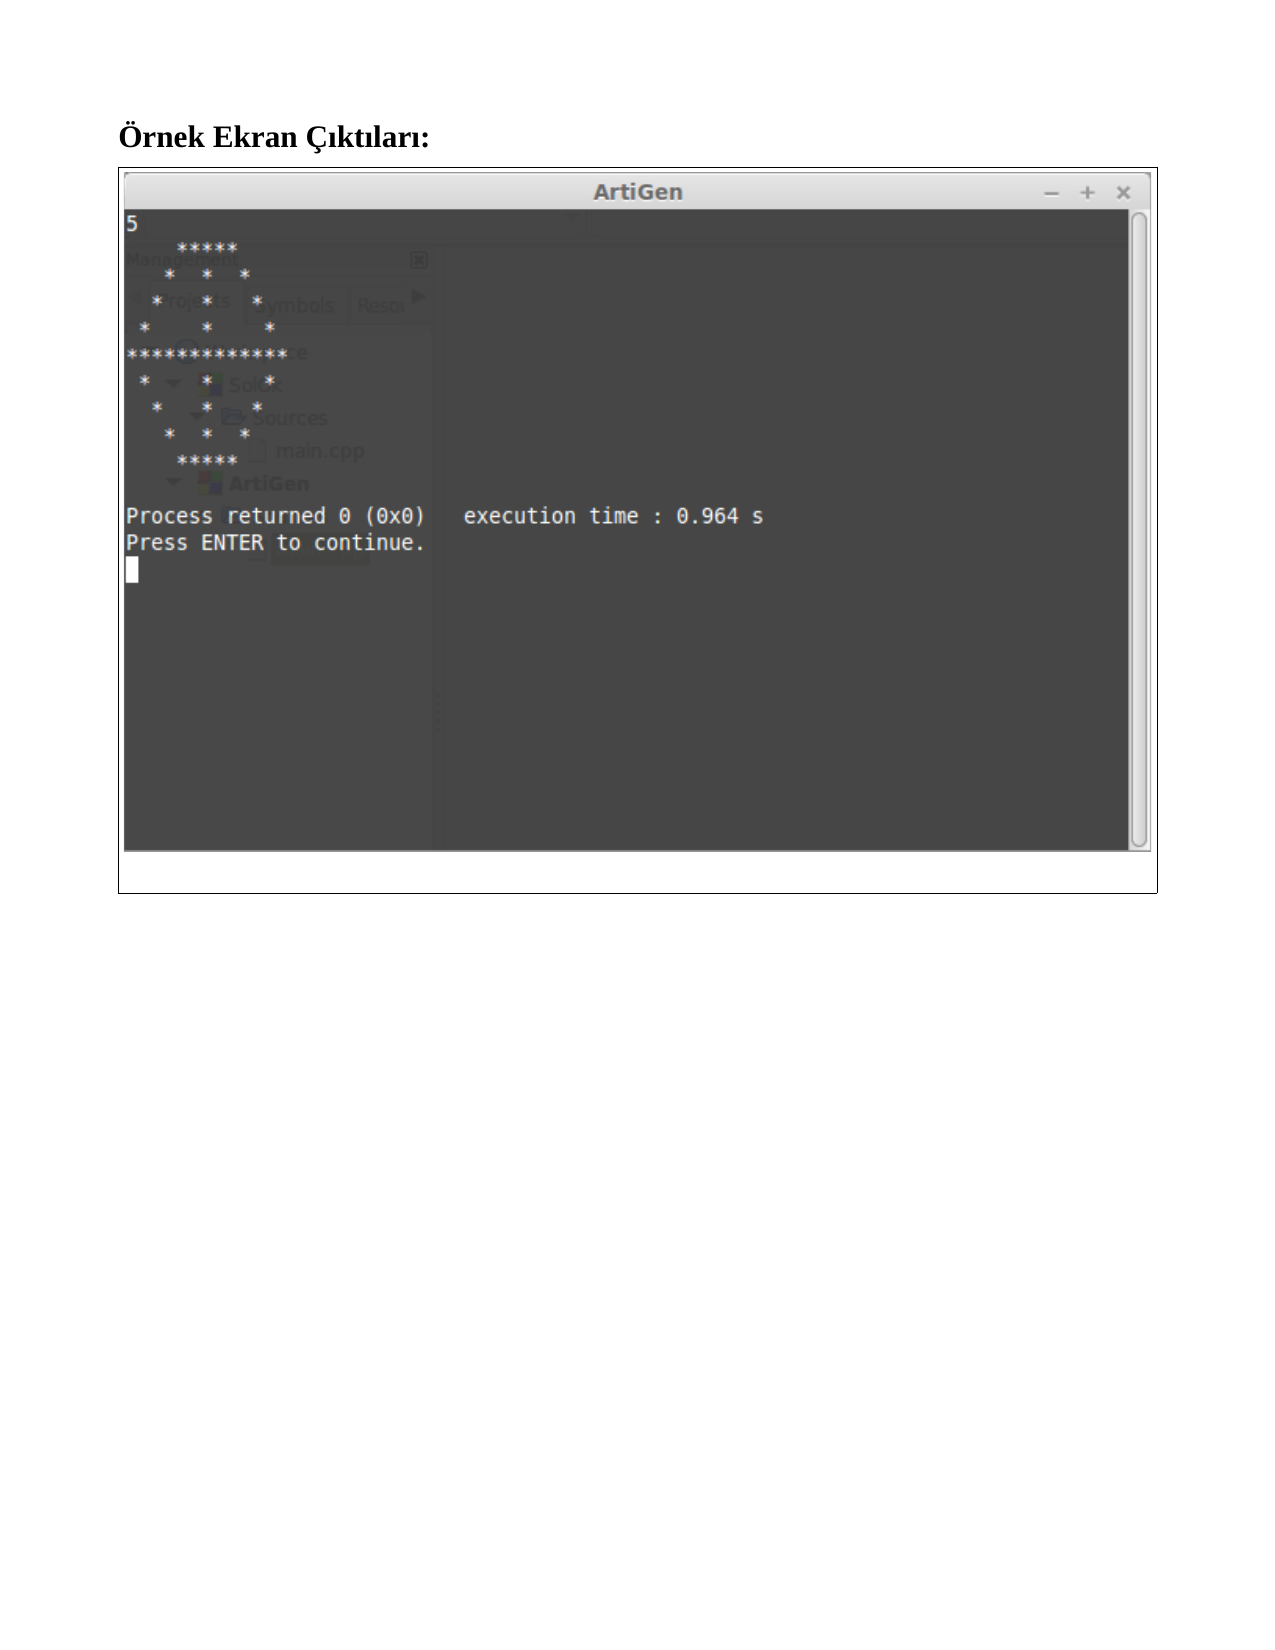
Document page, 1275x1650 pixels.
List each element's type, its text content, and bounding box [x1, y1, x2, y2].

table_header [119, 168, 1157, 172]
table_header [119, 173, 1157, 893]
text Örnek Ekran Çıktıları: [118, 118, 1157, 154]
picture [123, 172, 1152, 852]
